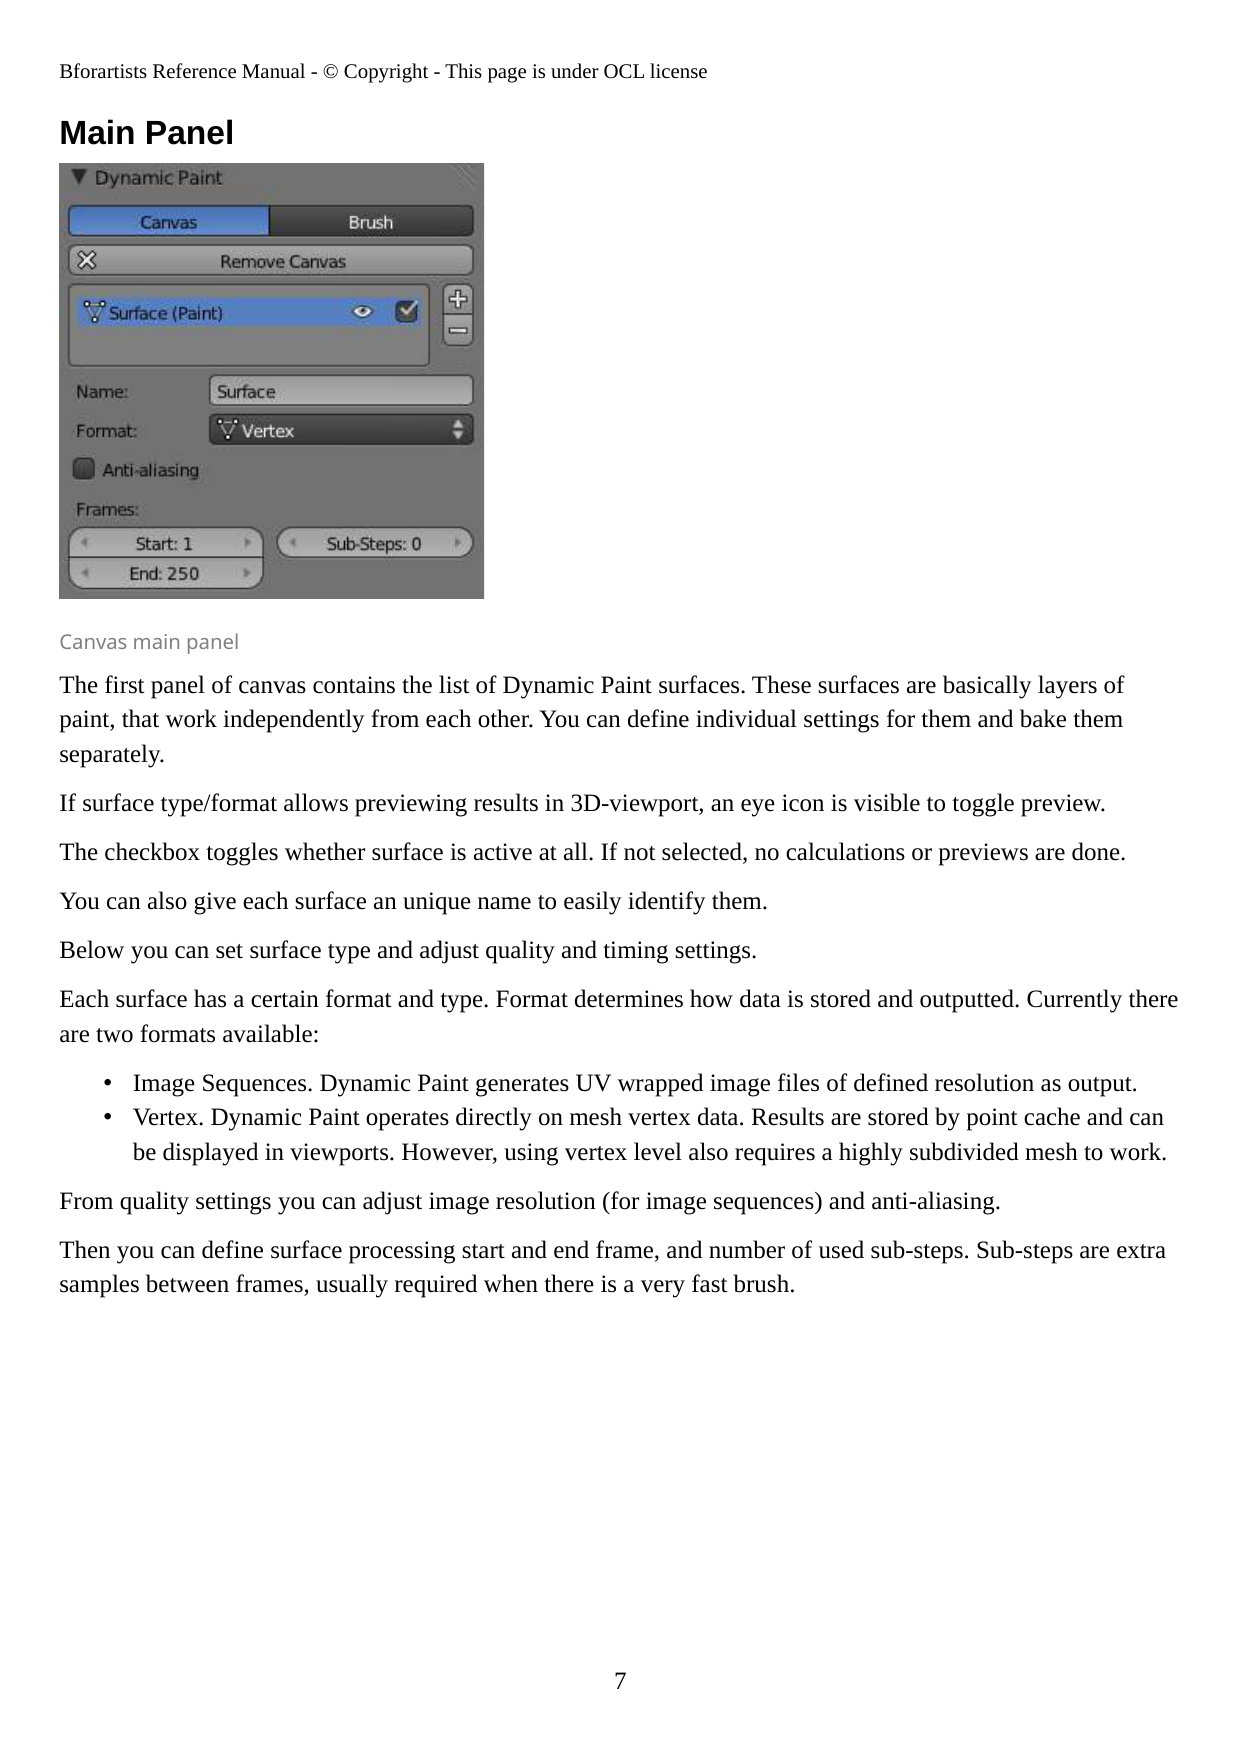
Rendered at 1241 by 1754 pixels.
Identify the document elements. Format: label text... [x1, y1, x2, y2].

picture [59, 163, 485, 599]
text Canvas main panel [59, 624, 1181, 655]
text Below you can set surface type and adjust quality and timing settings. [59, 935, 1181, 964]
subtitle Main Panel [59, 113, 1181, 151]
text The checkbox toggles whether surface is active at all. If not selected, no calculations or previews are done. [59, 837, 1181, 866]
text If surface type/format allows previewing results in 3D-viewport, an eye icon is visible to toggle preview. [59, 788, 1181, 817]
text The first panel of canvas contains the list of Dynamic Paint surfaces. These surfaces are basically layers of paint, that work independently from each other. You can define individual settings for them and bake them separately. [59, 670, 1181, 768]
list Image Sequences. Dynamic Paint generates UV wrapped image files of defined resolution as output. [103, 1068, 1181, 1097]
text You can also give each surface an unique name to easily identify them. [59, 886, 1181, 915]
text From quality settings you can adjust image resolution (for image sequences) and anti-aliasing. [59, 1186, 1181, 1214]
text Then you can define surface processing start and end frame, and number of used sub-steps. Sub-steps are extra samples between frames, usually required when there is a very fast brush. [59, 1235, 1181, 1298]
list Vertex. Dynamic Paint operates directly on mesh vertex data. Results are stored by point cache and can be displayed in viewports. However, using vertex level also requires a highly subdivided mesh to work. [103, 1102, 1181, 1166]
text Each surface has a certain format and type. Format determines how data is stored and outputted. Currently there are two formats available: [59, 984, 1181, 1047]
